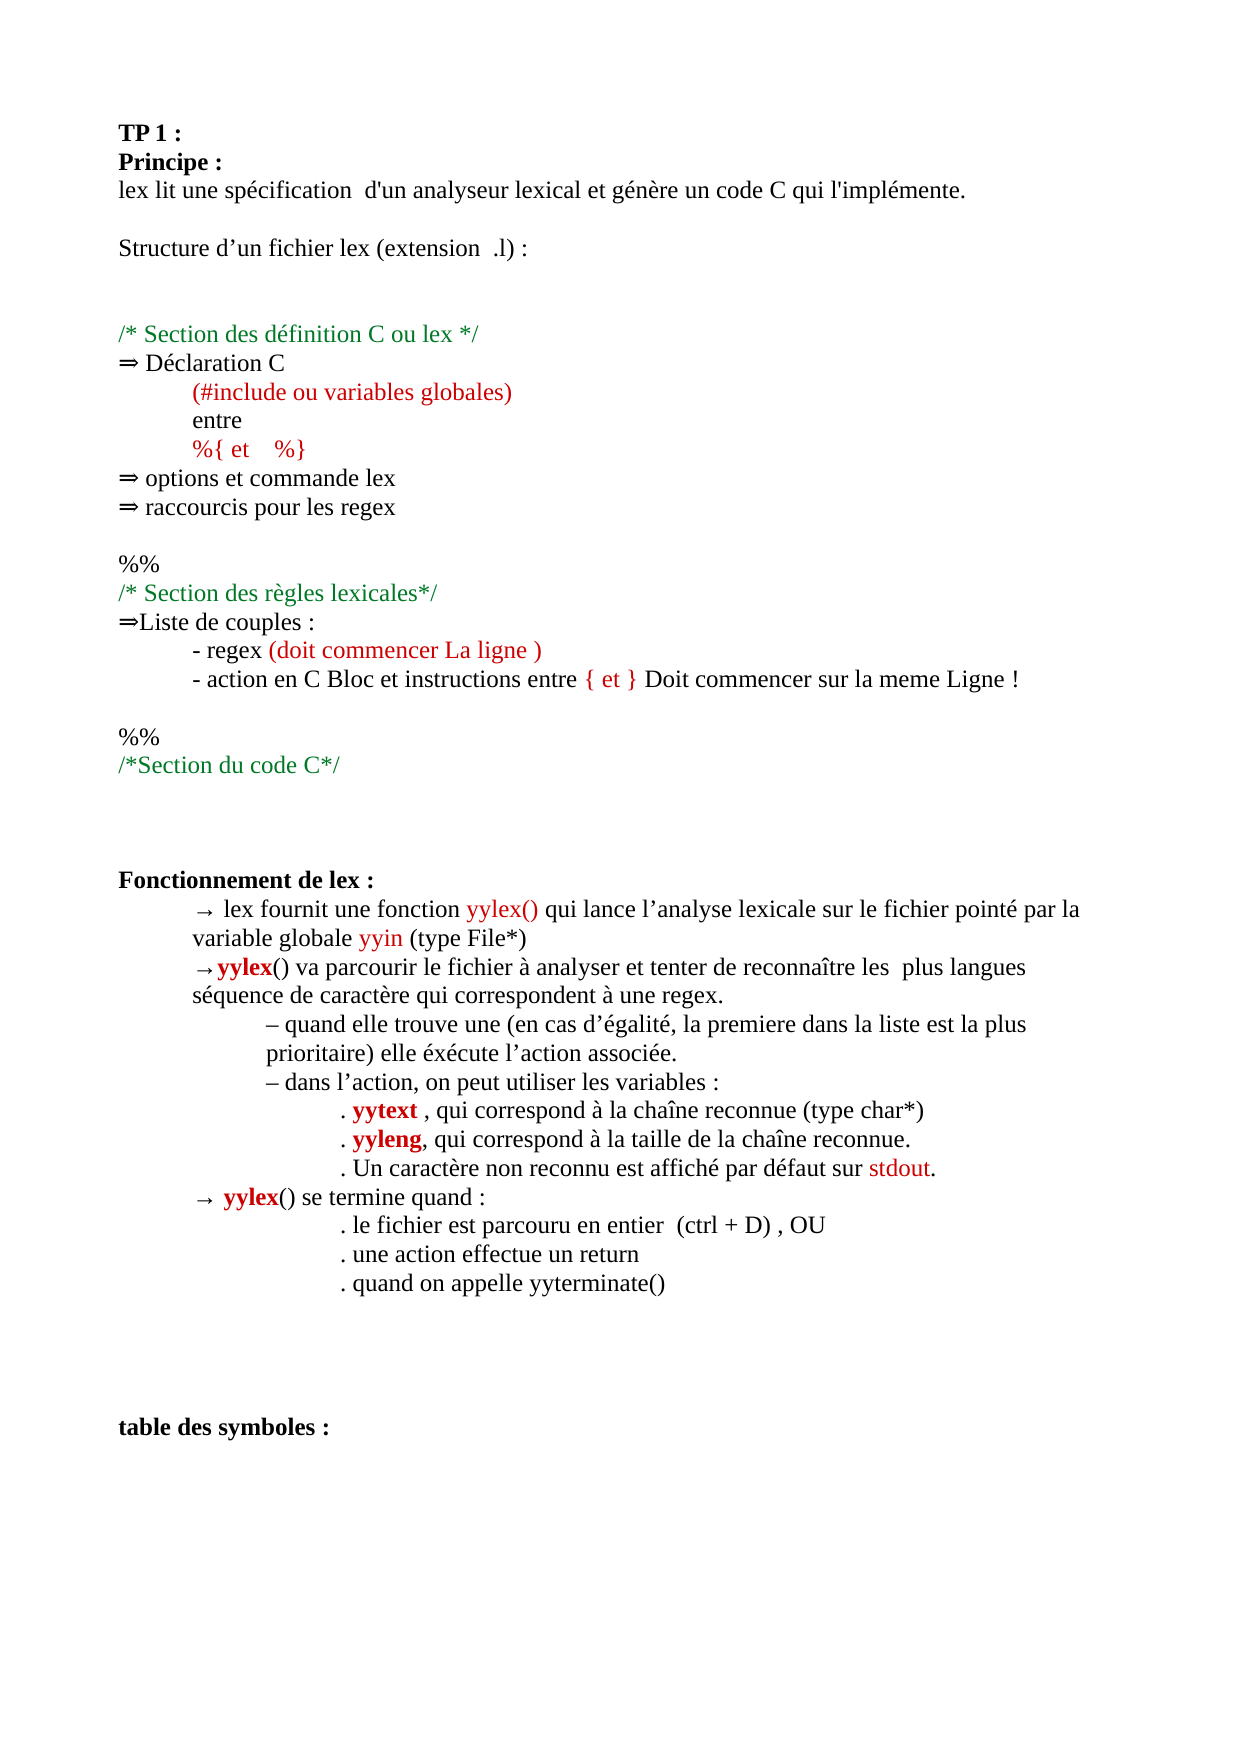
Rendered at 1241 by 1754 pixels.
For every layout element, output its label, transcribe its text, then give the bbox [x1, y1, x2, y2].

text ⇒Liste de couples : [118, 607, 1122, 636]
text Structure d’un fichier lex (extension .l) : [118, 233, 1122, 262]
text /* Section des règles lexicales*/ [118, 578, 1122, 607]
text . le fichier est parcouru en entier (ctrl + D) , OU [118, 1211, 1122, 1239]
text . une action effectue un return [118, 1239, 1122, 1268]
text Principe : [118, 147, 1122, 176]
text lex lit une spécification d'un analyseur lexical et génère un code C qui l'implémente. [118, 176, 1122, 204]
text entre [118, 406, 1122, 434]
text /* Section des définition C ou lex */ [118, 319, 1122, 348]
text table des symboles : [118, 1412, 1122, 1441]
text →yylex() va parcourir le fichier à analyser et tenter de reconnaître les plus langues séquence de caractère qui correspondent à une regex. [118, 952, 1122, 1009]
text %% [118, 549, 1122, 578]
text - regex (doit commencer La ligne ) [118, 636, 1122, 664]
text – quand elle trouve une (en cas d’égalité, la premiere dans la liste est la plus prioritaire) elle éxécute l’action associée. [118, 1009, 1122, 1067]
text . quand on appelle yyterminate() [118, 1268, 1122, 1297]
text - action en C Bloc et instructions entre { et } Doit commencer sur la meme Ligne ! [118, 664, 1122, 693]
text /*Section du code C*/ [118, 751, 1122, 779]
text %% [118, 722, 1122, 751]
text ⇒ raccourcis pour les regex [118, 492, 1122, 521]
text TP 1 : [118, 118, 1122, 147]
text ⇒ Déclaration C [118, 348, 1122, 377]
text Fonctionnement de lex : [118, 866, 1122, 894]
text . yyleng, qui correspond à la taille de la chaîne reconnue. [118, 1124, 1122, 1153]
text . yytext , qui correspond à la chaîne reconnue (type char*) [118, 1096, 1122, 1124]
text %{ et %} [118, 434, 1122, 463]
text ⇒ options et commande lex [118, 463, 1122, 492]
text – dans l’action, on peut utiliser les variables : [118, 1067, 1122, 1096]
text (#include ou variables globales) [118, 377, 1122, 406]
text → lex fournit une fonction yylex() qui lance l’analyse lexicale sur le fichier pointé par la variable globale yyin (type File*) [118, 894, 1122, 952]
text → yylex() se termine quand : [118, 1182, 1122, 1211]
text . Un caractère non reconnu est affiché par défaut sur stdout. [118, 1153, 1122, 1182]
